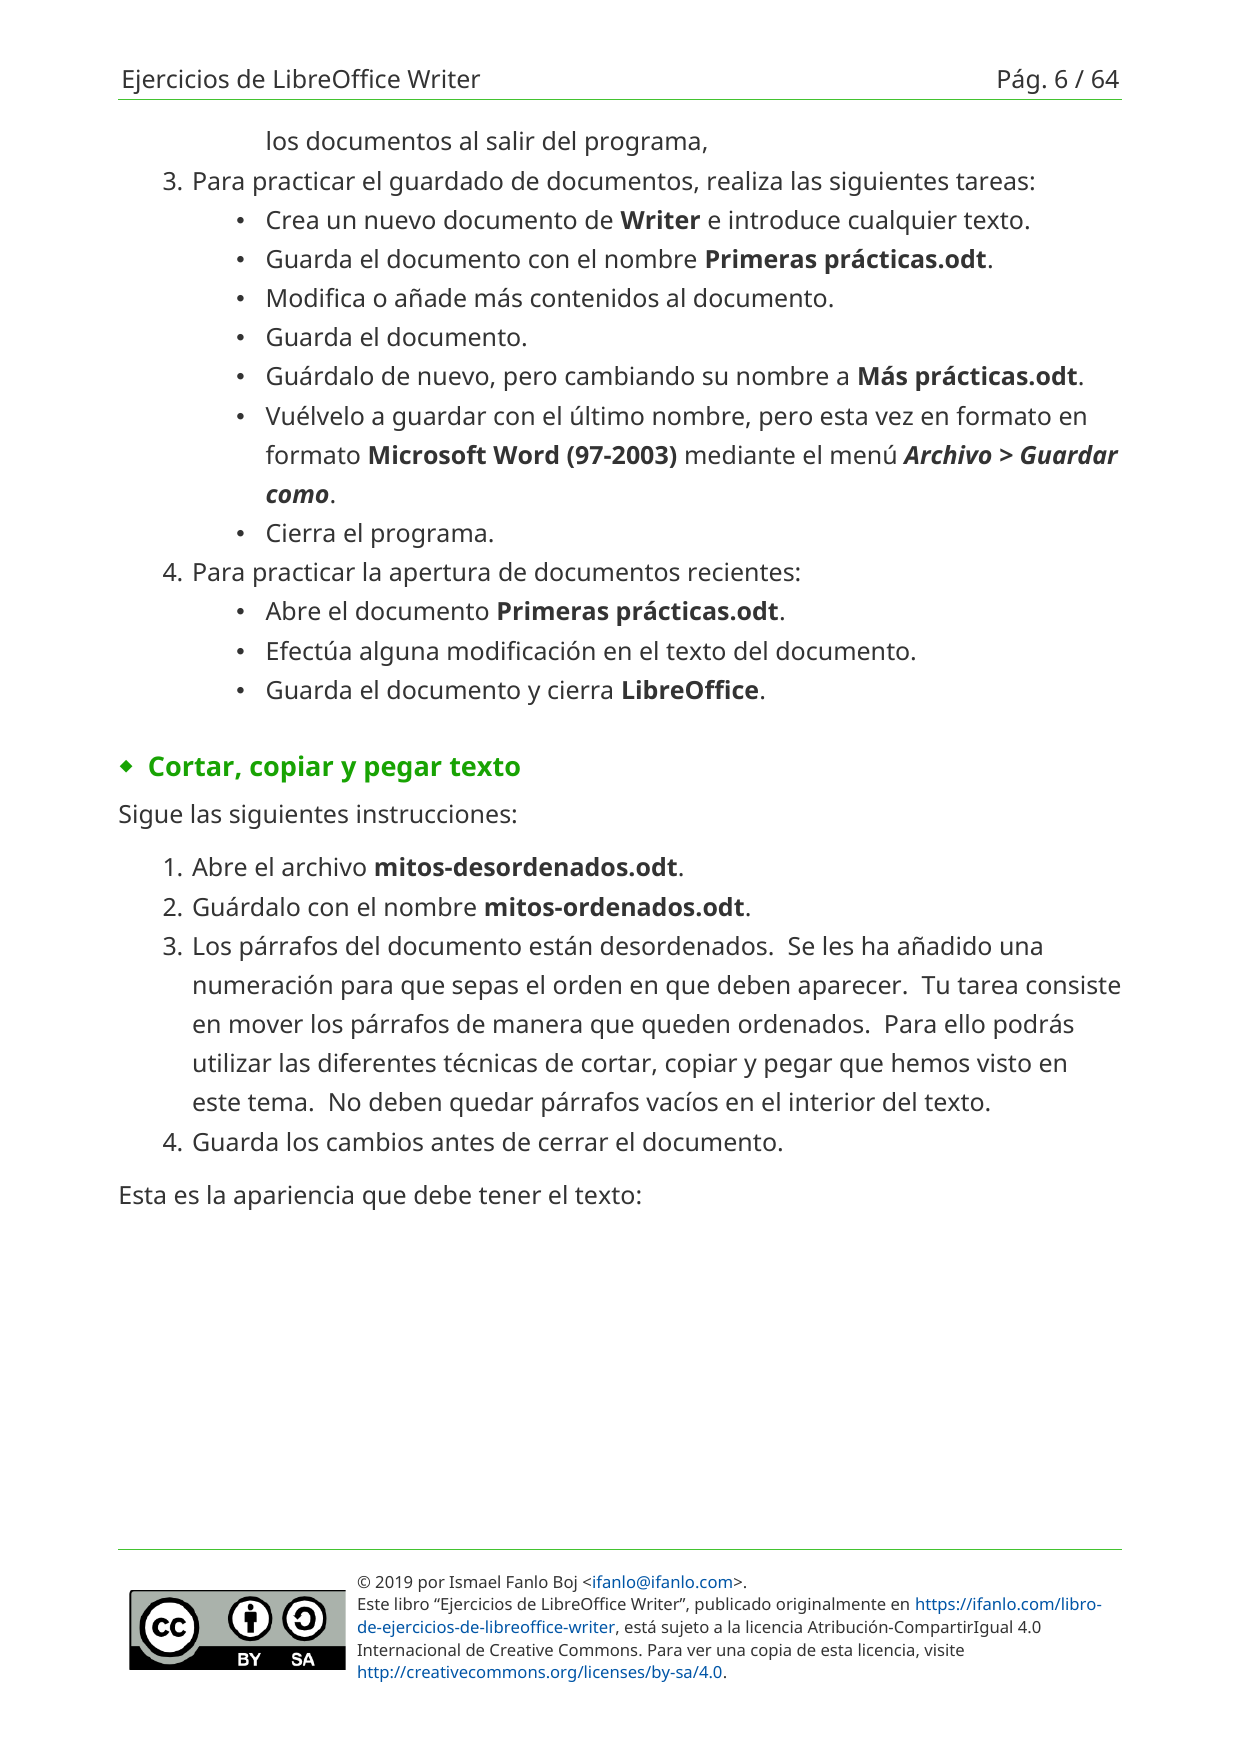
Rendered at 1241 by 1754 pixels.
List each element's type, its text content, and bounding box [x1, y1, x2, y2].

list Para practicar la apertura de documentos recientes: [162, 555, 1122, 589]
list los documentos al salir del programa, [236, 124, 1122, 158]
list Guárdalo de nuevo, pero cambiando su nombre a Más prácticas.odt. [236, 359, 1122, 393]
list Efectúa alguna modificación en el texto del documento. [236, 633, 1122, 667]
text Esta es la apariencia que debe tener el texto: [118, 1178, 1122, 1212]
text Sigue las siguientes instrucciones: [118, 796, 1122, 830]
list Guarda los cambios antes de cerrar el documento. [162, 1124, 1122, 1158]
list Vuélvelo a guardar con el último nombre, pero esta vez en formato en formato Microsoft Word (97-2003) mediante el menú Archivo > Guardar como. [236, 398, 1122, 511]
list Guárdalo con el nombre mitos-ordenados.odt. [162, 889, 1122, 923]
list Los párrafos del documento están desordenados. Se les ha añadido una numeración para que sepas el orden en que deben aparecer. Tu tarea consiste en mover los párrafos de manera que queden ordenados. Para ello podrás utilizar las diferentes técnicas de cortar, copiar y pegar que hemos visto en este tema. No deben quedar párrafos vacíos en el interior del texto. [162, 928, 1122, 1119]
list Abre el documento Primeras prácticas.odt. [236, 594, 1122, 628]
list Guarda el documento. [236, 320, 1122, 354]
list Para practicar el guardado de documentos, realiza las siguientes tareas: [162, 163, 1122, 197]
list Modifica o añade más contenidos al documento. [236, 281, 1122, 315]
list Abre el archivo mitos-desordenados.odt. [162, 850, 1122, 884]
list Cierra el programa. [236, 516, 1122, 550]
subtitle Cortar, copiar y pegar texto [118, 747, 1122, 784]
list Crea un nuevo documento de Writer e introduce cualquier texto. [236, 202, 1122, 236]
list Guarda el documento y cierra LibreOffice. [236, 672, 1122, 706]
picture [129, 1590, 346, 1670]
list Guarda el documento con el nombre Primeras prácticas.odt. [236, 242, 1122, 276]
